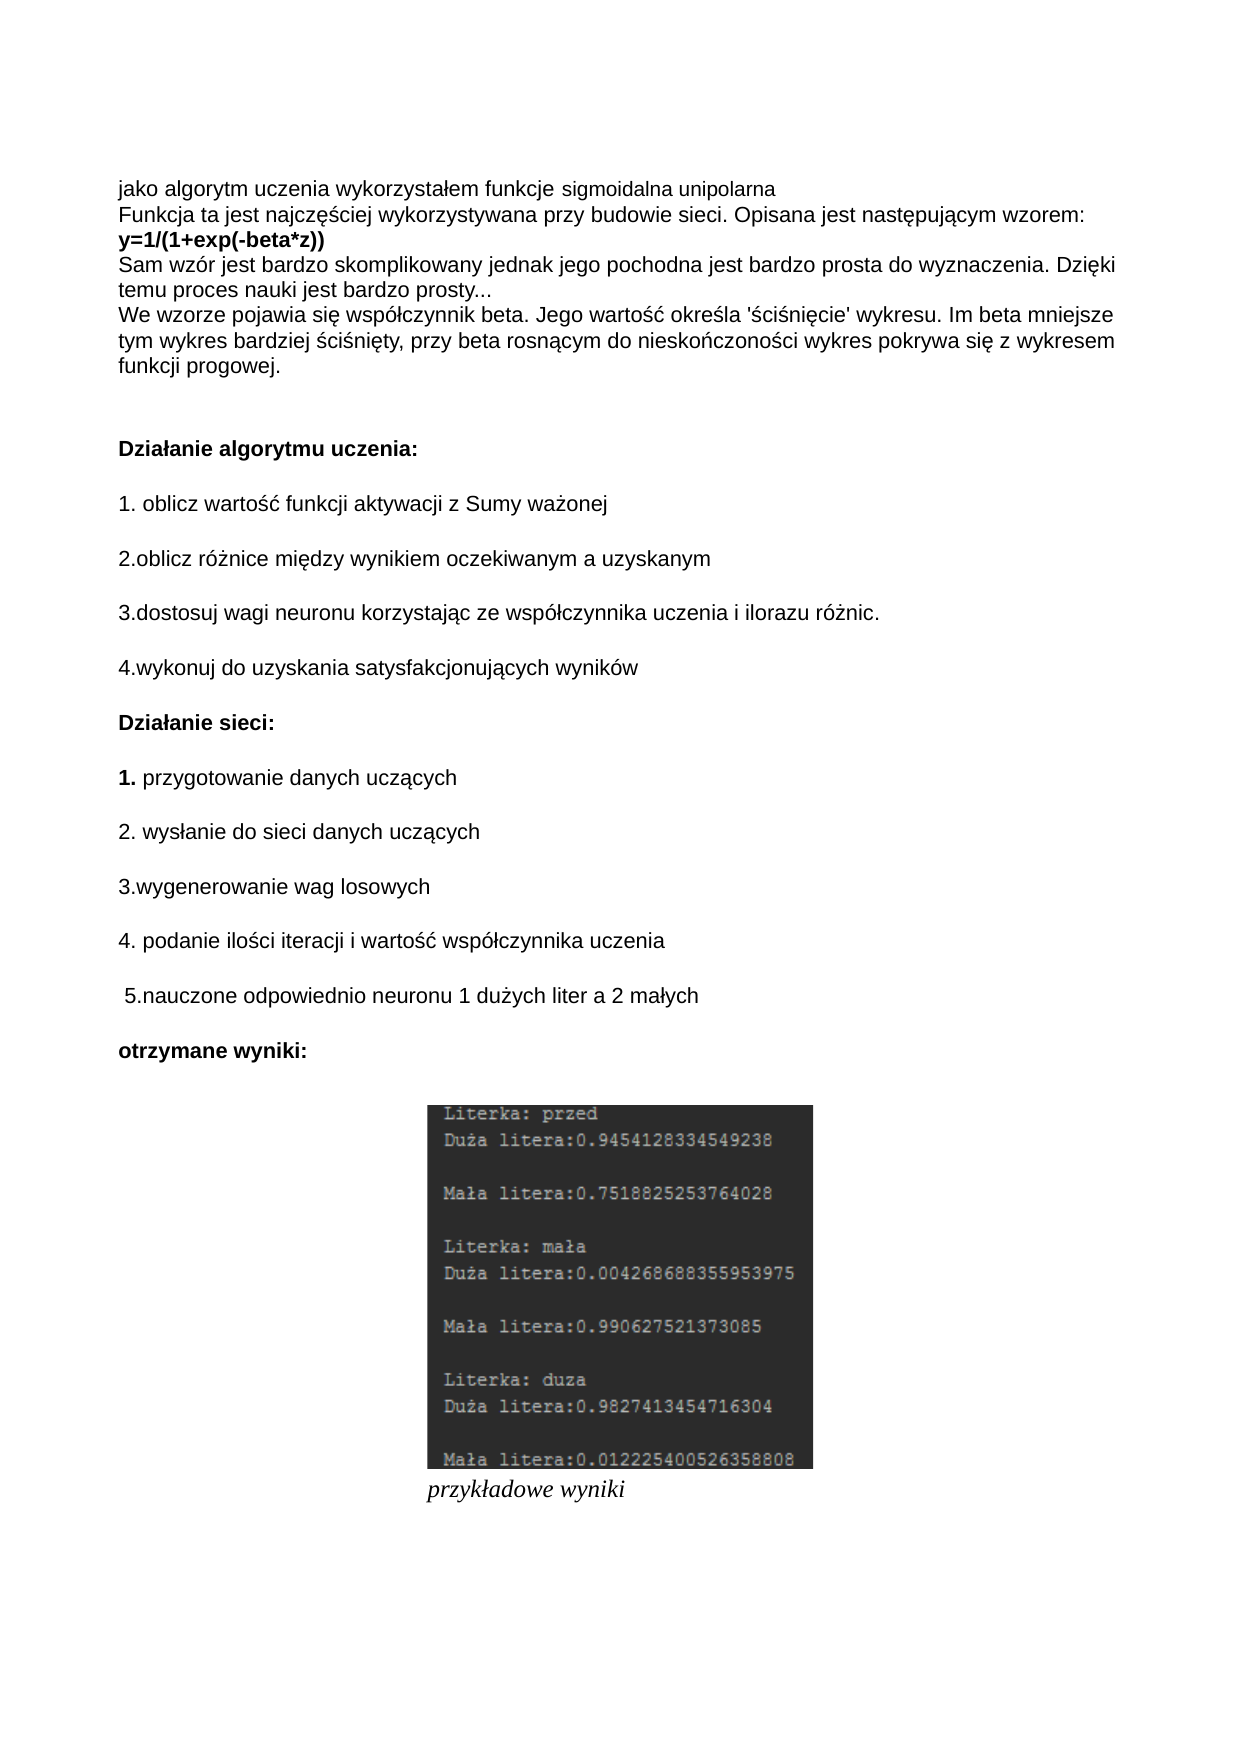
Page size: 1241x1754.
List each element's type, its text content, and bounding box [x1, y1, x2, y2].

list 1. oblicz wartość funkcji aktywacji z Sumy ważonej [118, 491, 1122, 516]
list 3.wygenerowanie wag losowych [118, 874, 1122, 899]
list Działanie algorytmu uczenia: [118, 436, 1122, 461]
picture [427, 1105, 814, 1469]
list 2. wysłanie do sieci danych uczących [118, 819, 1122, 844]
list 4. podanie ilości iteracji i wartość współczynnika uczenia [118, 928, 1122, 954]
text przykładowe wyniki [427, 1469, 813, 1503]
list 4.wykonuj do uzyskania satysfakcjonujących wyników [118, 655, 1122, 680]
list 5.nauczone odpowiednio neuronu 1 dużych liter a 2 małych [118, 983, 1122, 1008]
list jako algorytm uczenia wykorzystałem funkcje sigmoidalna unipolarna Funkcja ta jest najczęściej wykorzystywana przy budowie sieci. Opisana jest następującym wzorem: y=1/(1+exp(-beta*z)) Sam wzór jest bardzo skomplikowany jednak jego pochodna jest bardzo prosta do wyznaczenia. Dzięki temu proces nauki jest bardzo prosty... We wzorze pojawia się współczynnik beta. Jego wartość określa 'ściśnięcie' wykresu. Im beta mniejsze tym wykres bardziej ściśnięty, przy beta rosnącym do nieskończoności wykres pokrywa się z wykresem funkcji progowej. [118, 173, 1122, 407]
list Działanie sieci: [118, 710, 1122, 735]
list 2.oblicz różnice między wynikiem oczekiwanym a uzyskanym [118, 546, 1122, 571]
list otrzymane wyniki: [118, 1038, 1122, 1063]
list 1. przygotowanie danych uczących [118, 764, 1122, 789]
list 3.dostosuj wagi neuronu korzystając ze współczynnika uczenia i ilorazu różnic. [118, 600, 1122, 626]
